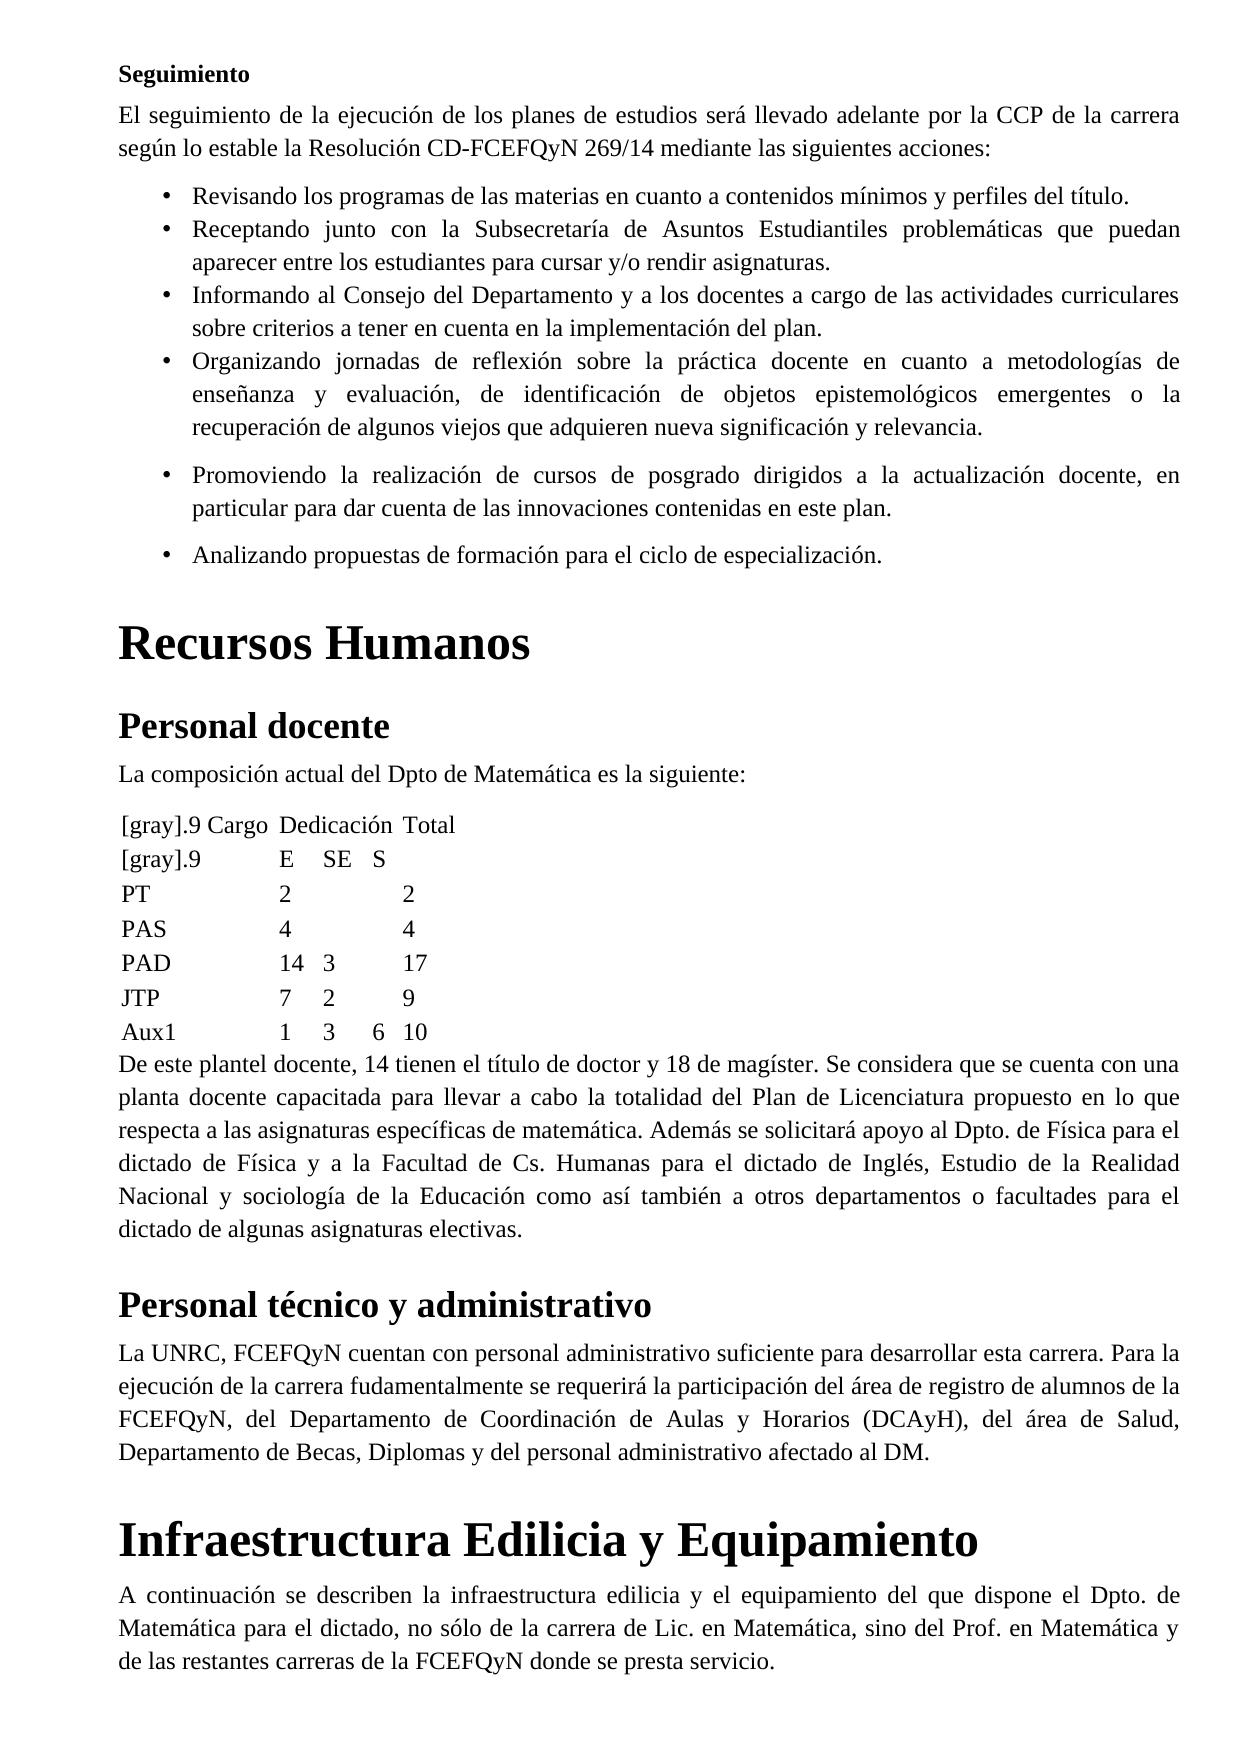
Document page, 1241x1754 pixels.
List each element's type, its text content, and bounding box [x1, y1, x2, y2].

table_cell [320, 911, 369, 945]
table_cell 2 [400, 876, 467, 911]
list Organizando jornadas de reflexión sobre la práctica docente en cuanto a metodologías de enseñanza y evaluación, de identificación de objetos epistemológicos emergentes o la recuperación de algunos viejos que adquieren nueva significación y relevancia. [162, 346, 1181, 441]
subtitle Seguimiento [118, 59, 1181, 88]
subtitle Recursos Humanos [118, 613, 1181, 670]
table_cell JTP [118, 980, 276, 1014]
text A continuación se describen la infraestructura edilicia y el equipamiento del que dispone el Dpto. de Matemática para el dictado, no sólo de la carrera de Lic. en Matemática, sino del Prof. en Matemática y de las restantes carreras de la FCEFQyN donde se presta servicio. [118, 1580, 1181, 1675]
list Revisando los programas de las materias en cuanto a contenidos mínimos y perfiles del título. [162, 181, 1181, 210]
table_cell S [369, 842, 399, 876]
table_cell Aux1 [118, 1015, 276, 1049]
list Analizando propuestas de formación para el ciclo de especialización. [162, 540, 1181, 569]
table_cell [369, 876, 399, 911]
subtitle Personal técnico y administrativo [118, 1283, 1181, 1326]
table_cell PAS [118, 911, 276, 945]
list Promoviendo la realización de cursos de posgrado dirigidos a la actualización docente, en particular para dar cuenta de las innovaciones contenidas en este plan. [162, 460, 1181, 521]
table_cell SE [320, 842, 369, 876]
table_header Total [400, 807, 467, 842]
table_cell 2 [276, 876, 320, 911]
table_cell PAD [118, 945, 276, 980]
table_cell PT [118, 876, 276, 911]
subtitle Personal docente [118, 704, 1181, 747]
subtitle Infraestructura Edilicia y Equipamiento [118, 1510, 1181, 1567]
table_cell 4 [276, 911, 320, 945]
text La composición actual del Dpto de Matemática es la siguiente: [118, 759, 1181, 788]
list Informando al Consejo del Departamento y a los docentes a cargo de las actividades curriculares sobre criterios a tener en cuenta en la implementación del plan. [162, 280, 1181, 342]
table_cell 3 [320, 945, 369, 980]
list Receptando junto con la Subsecretaría de Asuntos Estudiantiles problemáticas que puedan aparecer entre los estudiantes para cursar y/o rendir asignaturas. [162, 214, 1181, 276]
table_header [gray].9 Cargo [118, 807, 276, 842]
table_cell 14 [276, 945, 320, 980]
table_cell 6 [369, 1015, 399, 1049]
table_cell 17 [400, 945, 467, 980]
table_cell [369, 945, 399, 980]
text De este plantel docente, 14 tienen el título de doctor y 18 de magíster. Se considera que se cuenta con una planta docente capacitada para llevar a cabo la totalidad del Plan de Licenciatura propuesto en lo que respecta a las asignaturas específicas de matemática. Además se solicitará apoyo al Dpto. de Física para el dictado de Física y a la Facultad de Cs. Humanas para el dictado de Inglés, Estudio de la Realidad Nacional y sociología de la Educación como así también a otros departamentos o facultades para el dictado de algunas asignaturas electivas. [118, 1049, 1181, 1243]
table_cell E [276, 842, 320, 876]
table_cell 1 [276, 1015, 320, 1049]
table_cell [320, 876, 369, 911]
table_cell [369, 911, 399, 945]
table_cell 2 [320, 980, 369, 1014]
table_cell 7 [276, 980, 320, 1014]
text La UNRC, FCEFQyN cuentan con personal administrativo suficiente para desarrollar esta carrera. Para la ejecución de la carrera fudamentalmente se requerirá la participación del área de registro de alumnos de la FCEFQyN, del Departamento de Coordinación de Aulas y Horarios (DCAyH), del área de Salud, Departamento de Becas, Diplomas y del personal administrativo afectado al DM. [118, 1338, 1181, 1466]
table_cell [400, 842, 467, 876]
table_cell 10 [400, 1015, 467, 1049]
table_cell 3 [320, 1015, 369, 1049]
table_header Dedicación [276, 807, 399, 842]
table_cell 4 [400, 911, 467, 945]
table_cell 9 [400, 980, 467, 1014]
table_cell [369, 980, 399, 1014]
table_cell [gray].9 [118, 842, 276, 876]
text El seguimiento de la ejecución de los planes de estudios será llevado adelante por la CCP de la carrera según lo estable la Resolución CD-FCEFQyN 269/14 mediante las siguientes acciones: [118, 100, 1181, 162]
